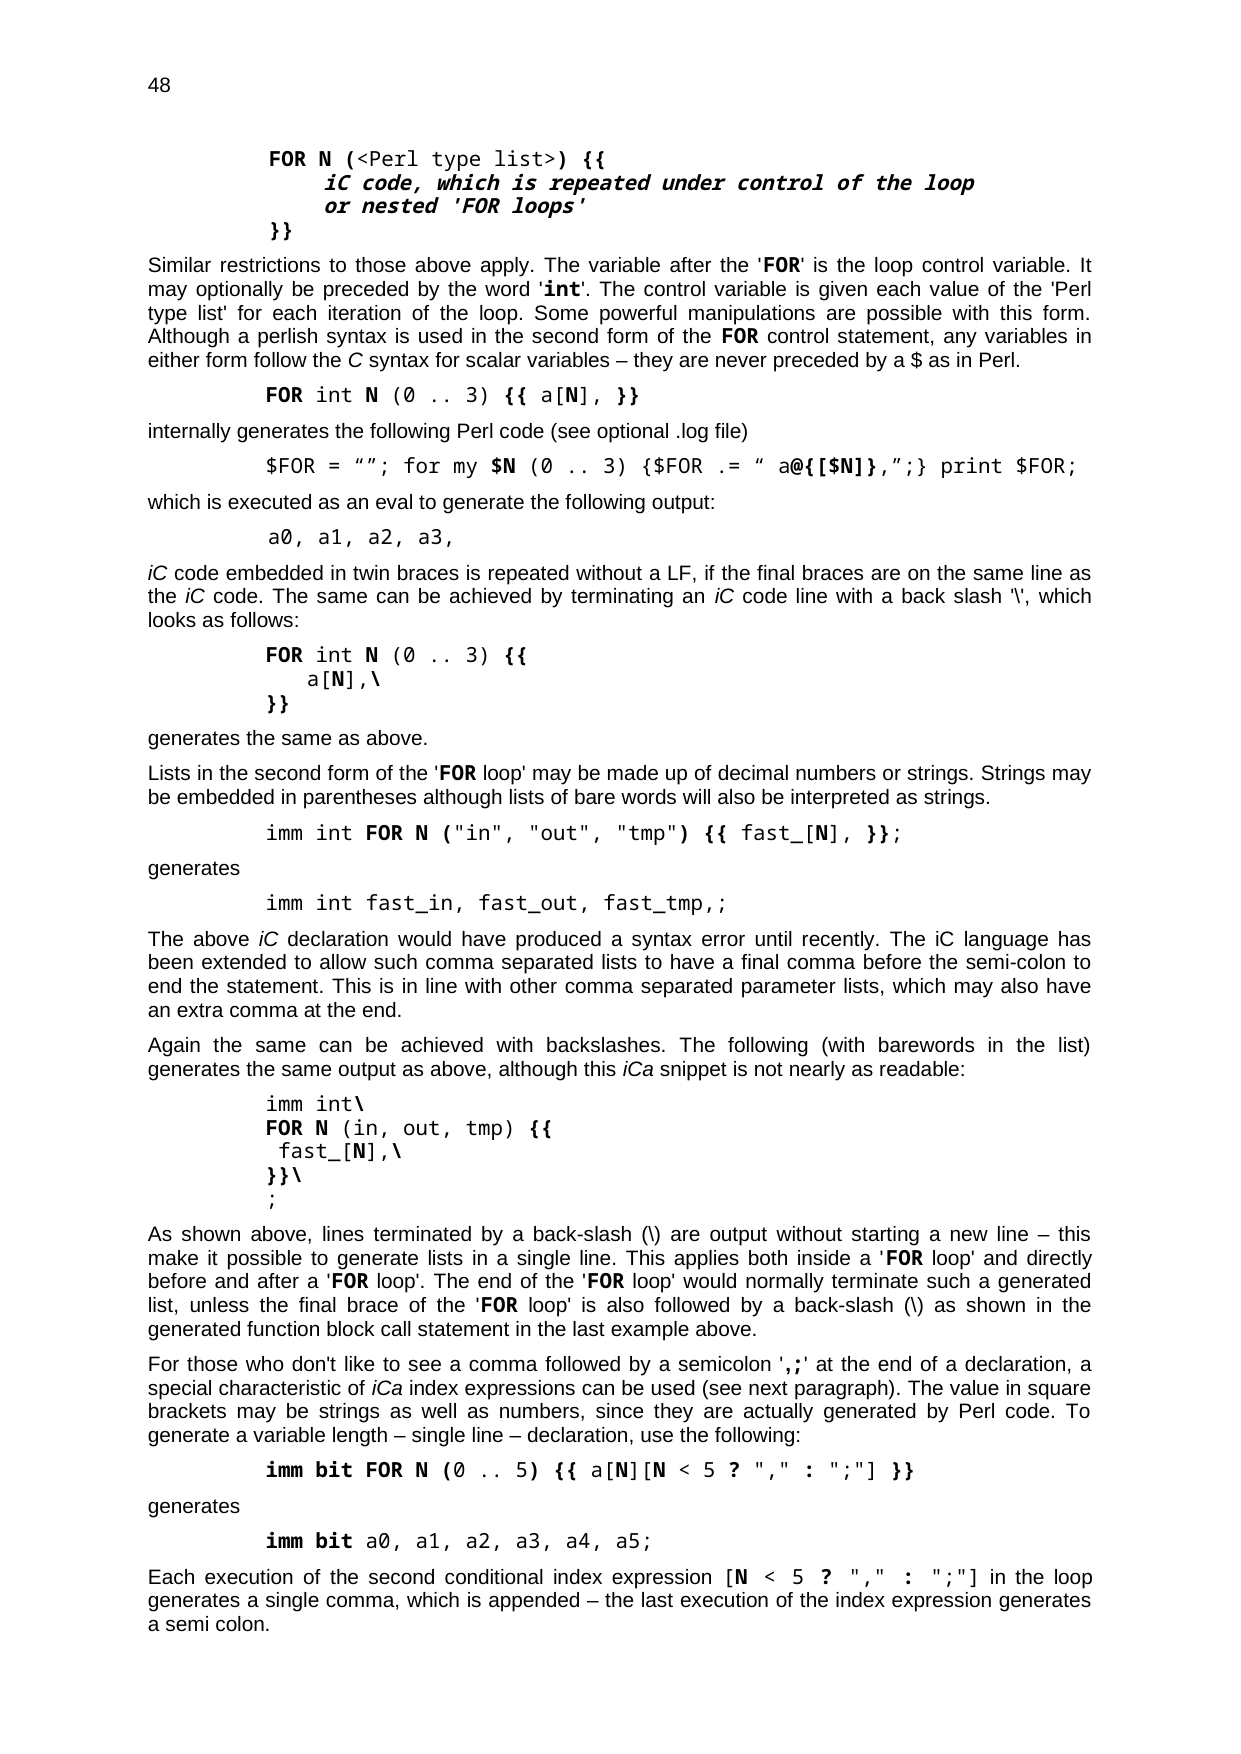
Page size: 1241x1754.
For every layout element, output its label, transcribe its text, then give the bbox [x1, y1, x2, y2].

text For those who don't like to see a comma followed by a semicolon ',;' at the end of a declaration, a special characteristic of iCa index expressions can be used (see next paragraph). The value in square brackets may be strings as well as numbers, since they are actually generated by Perl code. To generate a variable length – single line – declaration, use the following: [148, 1353, 1092, 1447]
text which is executed as an eval to generate the following output: [148, 490, 1092, 514]
text imm bit a0, a1, a2, a3, a4, a5; [265, 1530, 1092, 1553]
text Similar restrictions to those above apply. The variable after the 'FOR' is the loop control variable. It may optionally be preceded by the word 'int'. The control variable is given each value of the 'Perl type list' for each iteration of the loop. Some powerful manipulations are possible with this form. Although a perlish syntax is used in the second form of the FOR control statement, any variables in either form follow the C syntax for scalar variables – they are never preceded by a $ as in Perl. [148, 254, 1092, 372]
text iC code embedded in twin braces is repeated without a LF, if the final braces are on the same line as the iC code. The same can be achieved by terminating an iC code line with a back slash '\', which looks as follows: [148, 561, 1092, 632]
text FOR N (<Perl type list>) {{ iC code, which is repeated under control of the loop or nested 'FOR loops' }} [268, 148, 1092, 242]
text generates [148, 1494, 1092, 1518]
text a0, a1, a2, a3, [265, 526, 1092, 549]
text The above iC declaration would have produced a syntax error until recently. The iC language has been extended to allow such comma separated lists to have a final comma before the semi-colon to end the statement. This is in line with other comma separated parameter lists, which may also have an extra comma at the end. [148, 927, 1092, 1022]
text generates [148, 856, 1092, 880]
text imm bit FOR N (0 .. 5) {{ a[N][N < 5 ? "," : ";"] }} [265, 1459, 1092, 1483]
text imm int\ FOR N (in, out, tmp) {{ fast_[N],\ }}\ ; [265, 1093, 1092, 1211]
text FOR int N (0 .. 3) {{ a[N], }} [265, 384, 1092, 408]
text imm int FOR N ("in", "out", "tmp") {{ fast_[N], }}; [265, 821, 1092, 845]
text Each execution of the second conditional index expression [N < 5 ? "," : ";"] in the loop generates a single comma, which is appended – the last execution of the index expression generates a semi colon. [148, 1565, 1092, 1636]
text Lists in the second form of the 'FOR loop' may be made up of decimal numbers or strings. Strings may be embedded in parentheses although lists of bare words will also be interpreted as strings. [148, 762, 1092, 809]
text As shown above, lines terminated by a back-slash (\) are output without starting a new line – this make it possible to generate lists in a single line. This applies both inside a 'FOR loop' and directly before and after a 'FOR loop'. The end of the 'FOR loop' would normally terminate such a generated list, unless the final brace of the 'FOR loop' is also followed by a back-slash (\) as shown in the generated function block call statement in the last example above. [148, 1223, 1092, 1341]
text imm int fast_in, fast_out, fast_tmp,; [265, 892, 1092, 916]
text Again the same can be achieved with backslashes. The following (with barewords in the list) generates the same output as above, although this iCa snippet is not nearly as readable: [148, 1034, 1092, 1081]
text internally generates the following Perl code (see optional .log file) [148, 419, 1092, 443]
text generates the same as above. [148, 727, 1092, 750]
text FOR int N (0 .. 3) {{ a[N],\ }} [265, 644, 1092, 715]
text $FOR = “”; for my $N (0 .. 3) {$FOR .= “ a@{[$N]},”;} print $FOR; [265, 455, 1092, 478]
